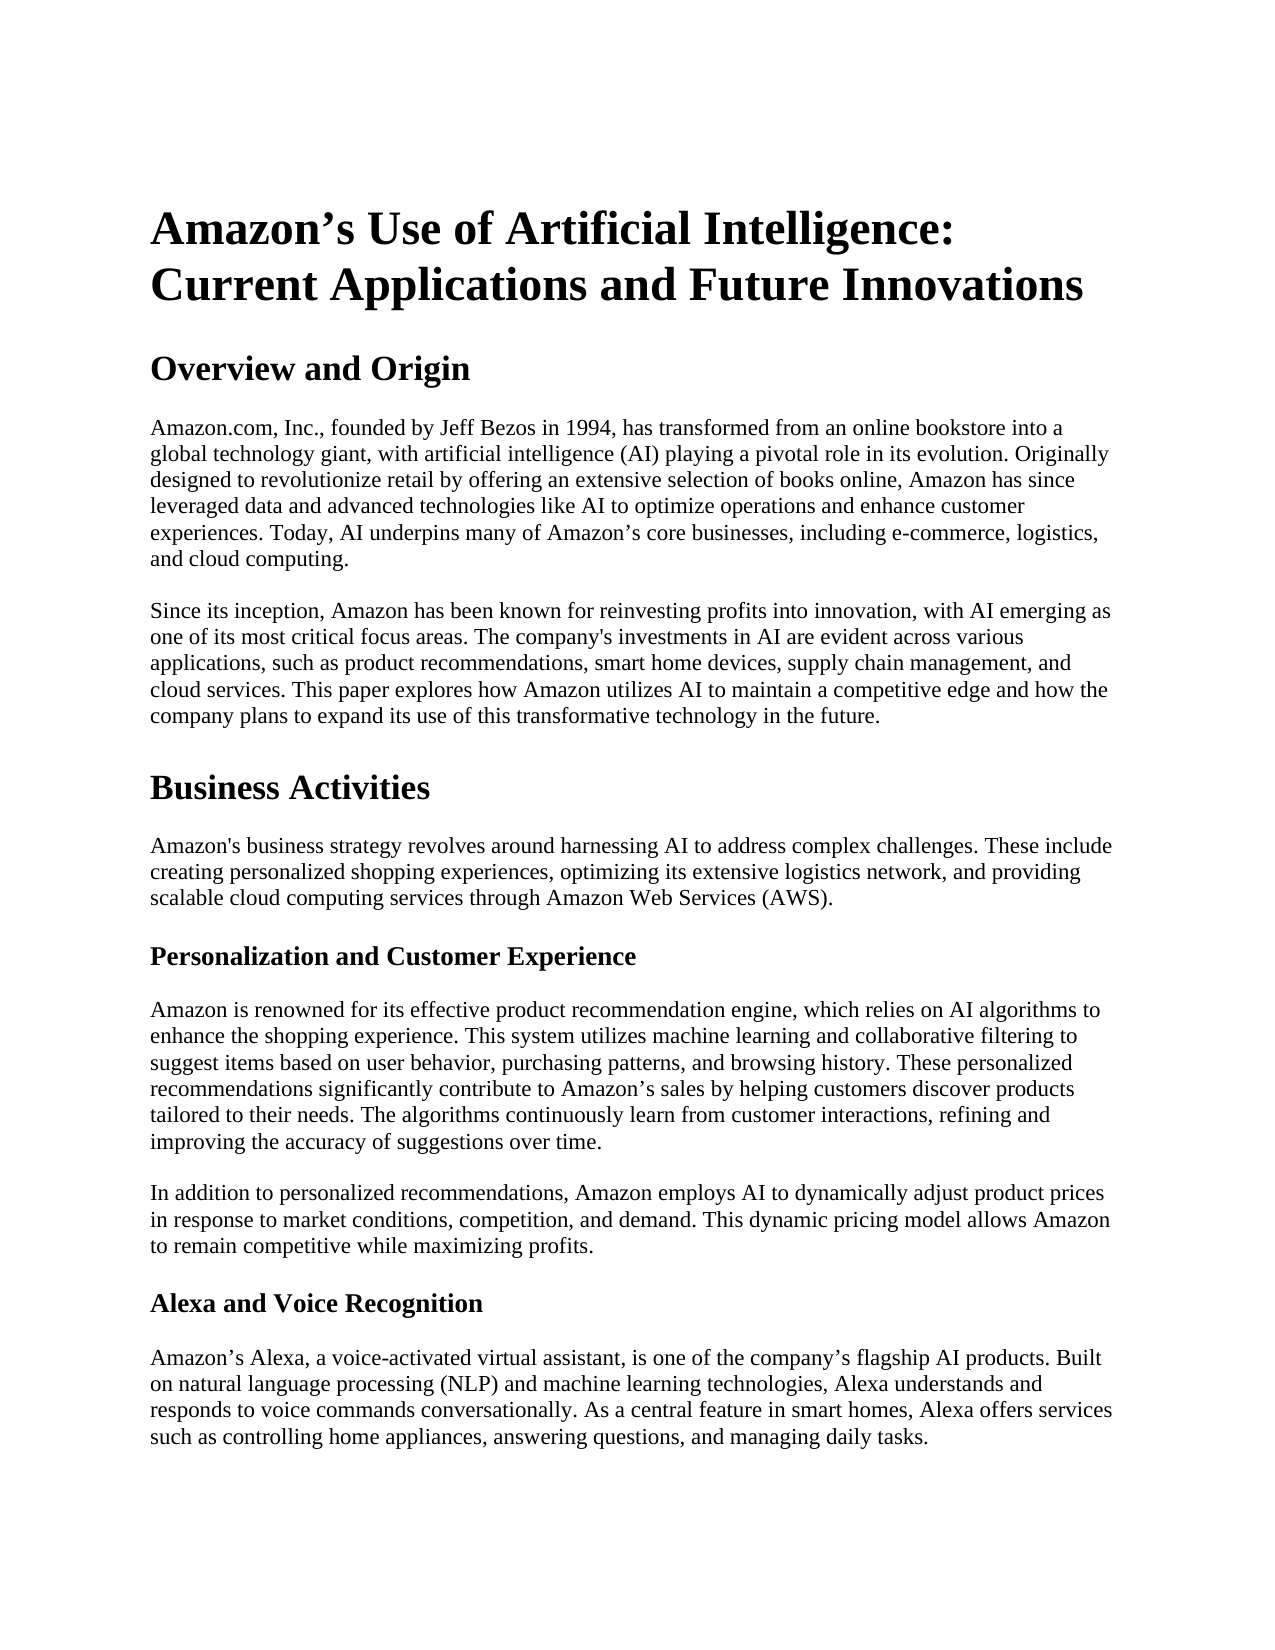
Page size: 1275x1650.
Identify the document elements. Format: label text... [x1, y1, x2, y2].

text In addition to personalized recommendations, Amazon employs AI to dynamically adjust product prices in response to market conditions, competition, and demand. This dynamic pricing model allows Amazon to remain competitive while maximizing profits. [150, 1179, 1125, 1258]
subtitle Personalization and Customer Experience [150, 940, 1125, 971]
text Amazon's business strategy revolves around harnessing AI to address complex challenges. These include creating personalized shopping experiences, optimizing its extensive logistics network, and providing scalable cloud computing services through Amazon Web Services (AWS). [150, 832, 1125, 911]
text Amazon.com, Inc., founded by Jeff Bezos in 1994, has transformed from an online bookstore into a global technology giant, with artificial intelligence (AI) playing a pivotal role in its evolution. Originally designed to revolutionize retail by offering an extensive selection of books online, Amazon has since leveraged data and advanced technologies like AI to optimize operations and enhance customer experiences. Today, AI underpins many of Amazon’s core businesses, including e-commerce, logistics, and cloud computing. [150, 413, 1125, 572]
text Amazon’s Alexa, a voice-activated virtual assistant, is one of the company’s flagship AI products. Built on natural language processing (NLP) and machine learning technologies, Alexa understands and responds to voice commands conversationally. As a central feature in smart homes, Alexa offers services such as controlling home appliances, answering questions, and managing daily tasks. [150, 1344, 1125, 1449]
text Amazon is renowned for its effective product recommendation engine, which relies on AI algorithms to enhance the shopping experience. This system utilizes machine learning and collaborative filtering to suggest items based on user behavior, purchasing patterns, and browsing history. These personalized recommendations significantly contribute to Amazon’s sales by helping customers discover products tailored to their needs. The algorithms continuously learn from customer interactions, refining and improving the accuracy of suggestions over time. [150, 996, 1125, 1154]
subtitle Business Activities [150, 766, 1125, 807]
subtitle Overview and Origin [150, 348, 1125, 388]
subtitle Alexa and Voice Recognition [150, 1287, 1125, 1319]
text Since its inception, Amazon has been known for reinvesting profits into innovation, with AI emerging as one of its most critical focus areas. The company's investments in AI are evident across various applications, such as product recommendations, smart home devices, supply chain management, and cloud services. This paper explores how Amazon utilizes AI to maintain a competitive edge and how the company plans to expand its use of this transformative technology in the future. [150, 597, 1125, 728]
subtitle Amazon’s Use of Artificial Intelligence: Current Applications and Future Innovations [150, 200, 1125, 310]
